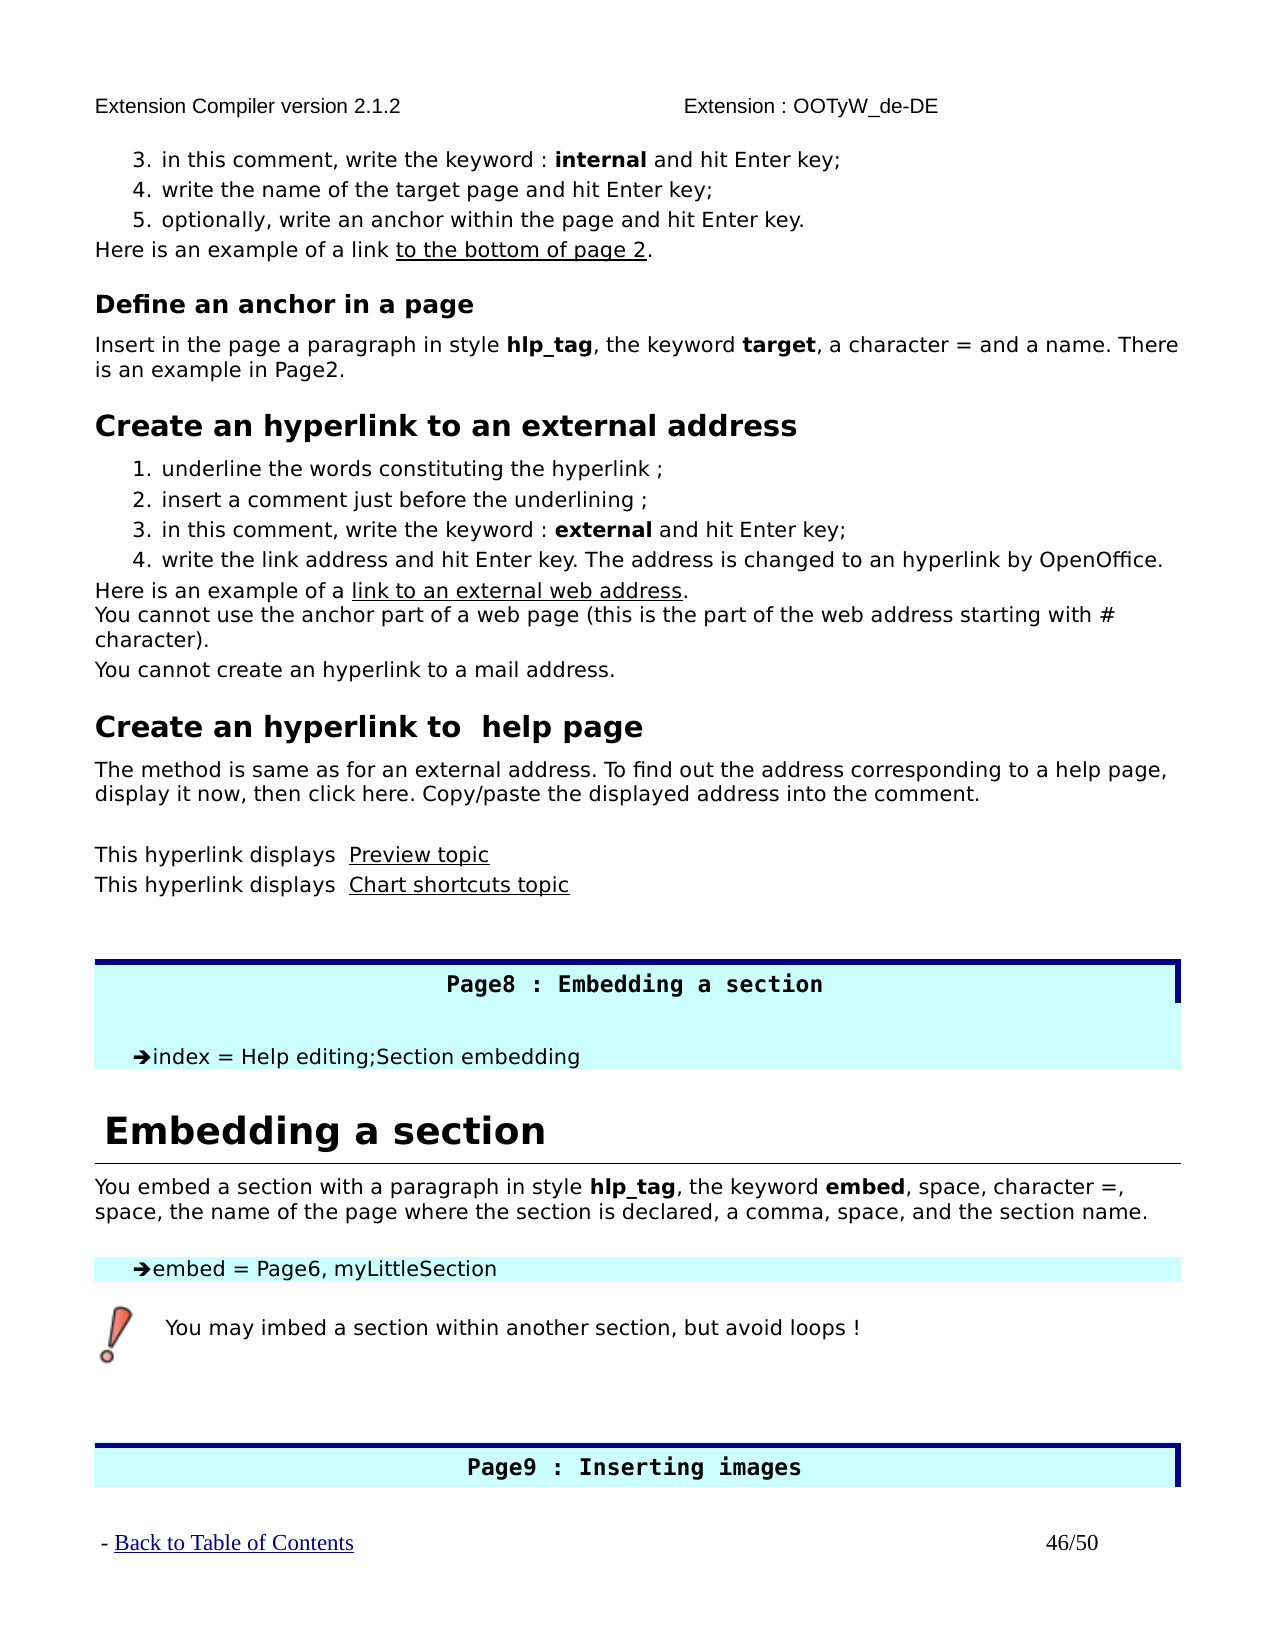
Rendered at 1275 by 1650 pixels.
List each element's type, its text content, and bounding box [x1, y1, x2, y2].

text Page8 : Embedding a section [94, 960, 1175, 1003]
text The method is same as for an external address. To find out the address corresponding to a help page, display it now, then click here. Copy/paste the displayed address into the comment. [94, 757, 1181, 806]
list underline the words constituting the hyperlink ; [132, 457, 1181, 482]
text You cannot create an hyperlink to a mail address. [94, 658, 1181, 682]
text Create an hyperlink to help page [94, 710, 1181, 744]
text Page9 : Inserting images [94, 1444, 1175, 1487]
text This hyperlink displays Chart shortcuts topic [94, 873, 1181, 897]
list in this comment, write the keyword : external and hit Enter key; [132, 518, 1181, 542]
list in this comment, write the keyword : internal and hit Enter key; [132, 147, 1181, 172]
picture [95, 1299, 138, 1371]
text Create an hyperlink to an external address [94, 410, 1181, 444]
list You may imbed a section within another section, but avoid loops ! [94, 1299, 1181, 1372]
list embed = Page6, myLittleSection [94, 1257, 1181, 1281]
text Here is an example of a link to the bottom of page 2. [94, 238, 1181, 263]
list insert a comment just before the underlining ; [132, 488, 1181, 512]
text Insert in the page a paragraph in style hlp_tag, the keyword target, a character = and a name. There is an example in Page2. [94, 333, 1181, 382]
text Here is an example of a link to an external web address. You cannot use the anchor part of a web page (this is the part of the web address starting with # character). [94, 578, 1181, 652]
text This hyperlink displays Preview topic [94, 843, 1181, 867]
list optionally, write an anchor within the page and hit Enter key. [132, 208, 1181, 233]
text Define an anchor in a page [94, 291, 1181, 319]
list write the link address and hit Enter key. The address is changed to an hyperlink by OpenOffice. [132, 548, 1181, 573]
text Embedding a section [94, 1100, 1181, 1163]
list write the name of the target page and hit Enter key; [132, 178, 1181, 202]
list index = Help editing;Section embedding [94, 1045, 1181, 1069]
text You embed a section with a paragraph in style hlp_tag, the keyword embed, space, character =, space, the name of the page where the section is declared, a comma, space, and the section name. [94, 1175, 1181, 1224]
